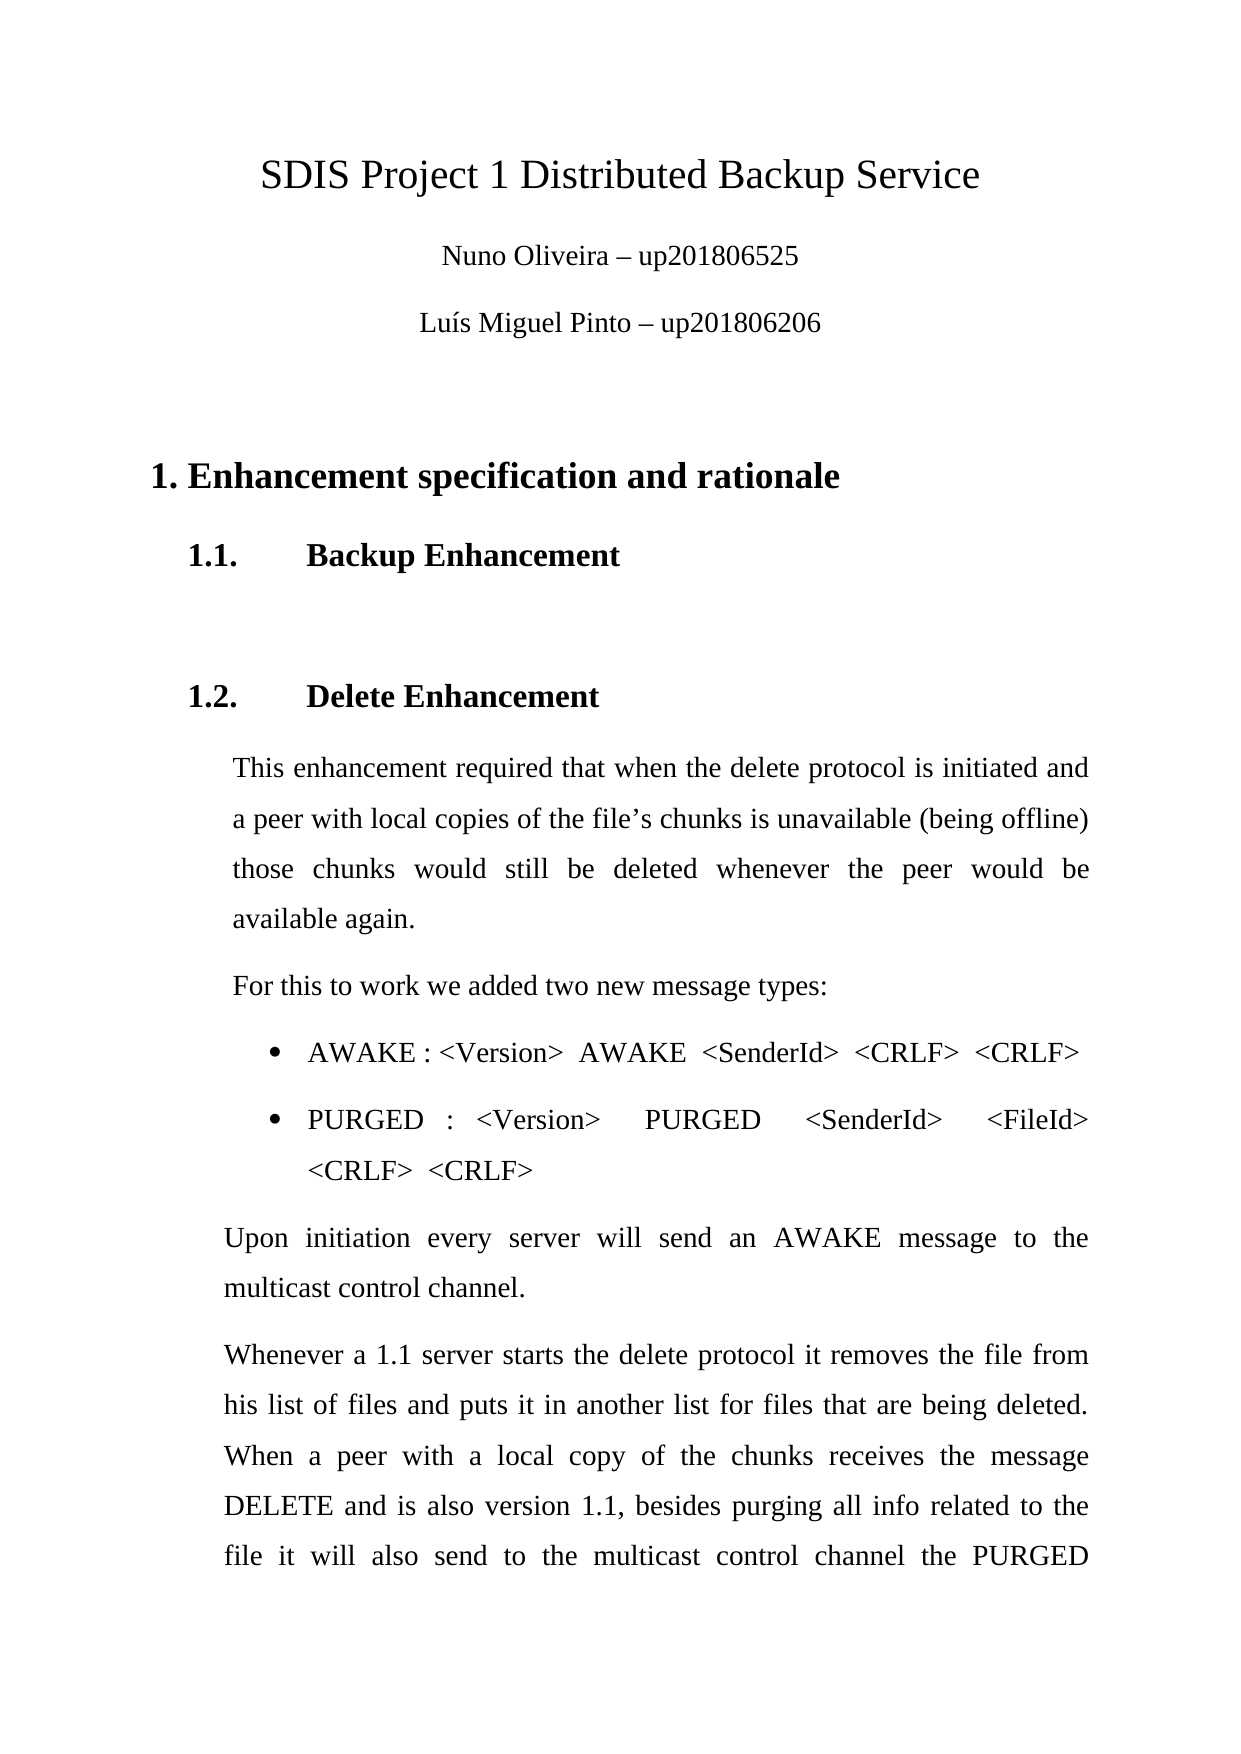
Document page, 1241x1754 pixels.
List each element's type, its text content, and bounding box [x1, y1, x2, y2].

list Backup Enhancement [187, 535, 1090, 573]
list This enhancement required that when the delete protocol is initiated and a peer with local copies of the file’s chunks is unavailable (being offline) those chunks would still be deleted whenever the peer would be available again. [232, 751, 1090, 935]
list AWAKE : <Version> AWAKE <SenderId> <CRLF> <CRLF> [270, 1035, 1090, 1069]
list PURGED : <Version> PURGED <SenderId> <FileId> <CRLF> <CRLF> [270, 1102, 1090, 1186]
text SDIS Project 1 Distributed Backup Service [150, 150, 1090, 198]
text Whenever a 1.1 server starts the delete protocol it removes the file from his list of files and puts it in another list for files that are being deleted. When a peer with a local copy of the chunks receives the message DELETE and is also version 1.1, besides purging all info related to the file it will also send to the multicast control channel the PURGED [224, 1337, 1090, 1572]
text Nuno Oliveira – up201806525 [150, 238, 1090, 272]
list For this to work we added two new message types: [232, 968, 1090, 1002]
list Delete Enhancement [187, 676, 1090, 715]
text Upon initiation every server will send an AWAKE message to the multicast control channel. [224, 1220, 1090, 1304]
list Enhancement specification and rationale [150, 454, 1090, 497]
text Luís Miguel Pinto – up201806206 [150, 306, 1090, 339]
